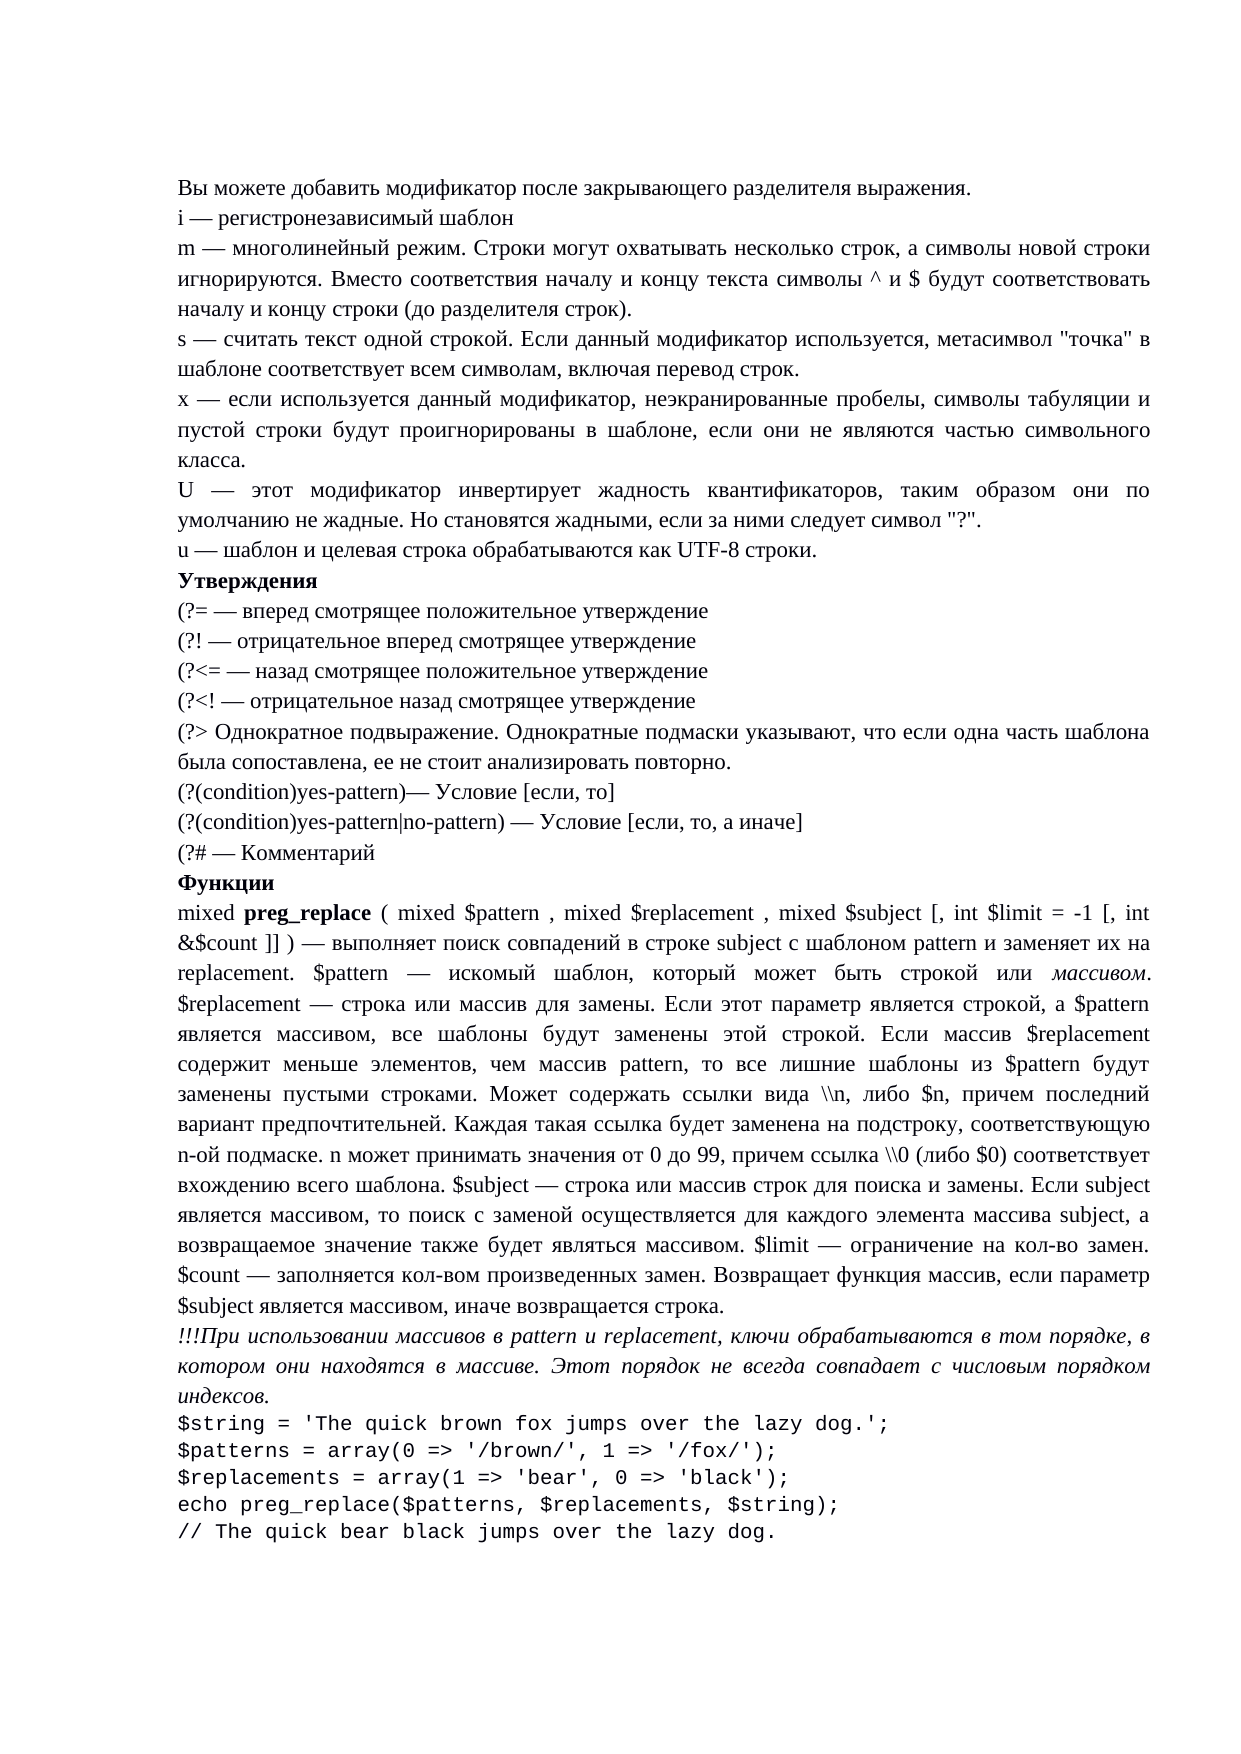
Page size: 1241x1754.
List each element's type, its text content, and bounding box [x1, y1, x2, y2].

text !!!При использовании массивов в pattern и replacement, ключи обрабатываются в том порядке, в котором они находятся в массиве. Этот порядок не всегда совпадает с числовым порядком индексов. [177, 1322, 1152, 1409]
text mixed preg_replace ( mixed $pattern , mixed $replacement , mixed $subject [, int $limit = -1 [, int &$count ]] ) — выполняет поиск совпадений в строке subject с шаблоном pattern и заменяет их на replacement. $pattern — искомый шаблон, который может быть строкой или массивом. $replacement — строка или массив для замены. Если этот параметр является строкой, а $pattern является массивом, все шаблоны будут заменены этой строкой. Если массив $replacement содержит меньше элементов, чем массив pattern, то все лишние шаблоны из $pattern будут заменены пустыми строками. Может содержать ссылки вида \\n, либо $n, причем последний вариант предпочтительней. Каждая такая ссылка будет заменена на подстроку, соответствующую n-ой подмаске. n может принимать значения от 0 до 99, причем ссылка \\0 (либо $0) соответствует вхождению всего шаблона. $subject — строка или массив строк для поиска и замены. Если subject является массивом, то поиск с заменой осуществляется для каждого элемента массива subject, а возвращаемое значение также будет являться массивом. $limit — ограничение на кол-во замен. $count — заполняется кол-вом произведенных замен. Возвращает функция массив, если параметр $subject является массивом, иначе возвращается строка. [177, 899, 1152, 1318]
text echo preg_replace($patterns, $replacements, $string); [177, 1494, 1152, 1518]
text i — регистронезависимый шаблон [177, 204, 1152, 231]
text (?(condition)yes-pattern)— Условие [если, то] [177, 778, 1152, 804]
text (?= — вперед смотрящее положительное утверждение [177, 597, 1152, 623]
text m — многолинейный режим. Строки могут охватывать несколько строк, а символы новой строки игнорируются. Вместо соответствия началу и концу текста символы ^ и $ будут соответствовать началу и концу строки (до разделителя строк). [177, 234, 1152, 321]
text Вы можете добавить модификатор после закрывающего разделителя выражения. [177, 174, 1152, 200]
text $patterns = array(0 => '/brown/', 1 => '/fox/'); [177, 1440, 1152, 1463]
text (?# — Комментарий [177, 838, 1152, 865]
text U — этот модификатор инвертирует жадность квантификаторов, таким образом они по умолчанию не жадные. Но становятся жадными, если за ними следует символ "?". [177, 476, 1152, 533]
text (?<! — отрицательное назад смотрящее утверждение [177, 687, 1152, 714]
text // The quick bear black jumps over the lazy dog. [177, 1521, 1152, 1545]
text (?(condition)yes-pattern|no-pattern) — Условие [если, то, а иначе] [177, 808, 1152, 835]
text $string = 'The quick brown fox jumps over the lazy dog.'; [177, 1412, 1152, 1436]
text u — шаблон и целевая строка обрабатываются как UTF-8 строки. [177, 536, 1152, 563]
text s — считать текст одной строкой. Если данный модификатор используется, метасимвол "точка" в шаблоне соответствует всем символам, включая перевод строк. [177, 325, 1152, 382]
text Утверждения [177, 567, 1152, 593]
text x — если используется данный модификатор, неэкранированные пробелы, символы табуляции и пустой строки будут проигнорированы в шаблоне, если они не являются частью символьного класса. [177, 385, 1152, 472]
text (?> Однократное подвыражение. Однократные подмаски указывают, что если одна часть шаблона была сопоставлена, ее не стоит анализировать повторно. [177, 718, 1152, 774]
text (?<= — назад смотрящее положительное утверждение [177, 657, 1152, 684]
text $replacements = array(1 => 'bear', 0 => 'black'); [177, 1467, 1152, 1491]
text (?! — отрицательное вперед смотрящее утверждение [177, 627, 1152, 653]
text Функции [177, 869, 1152, 895]
